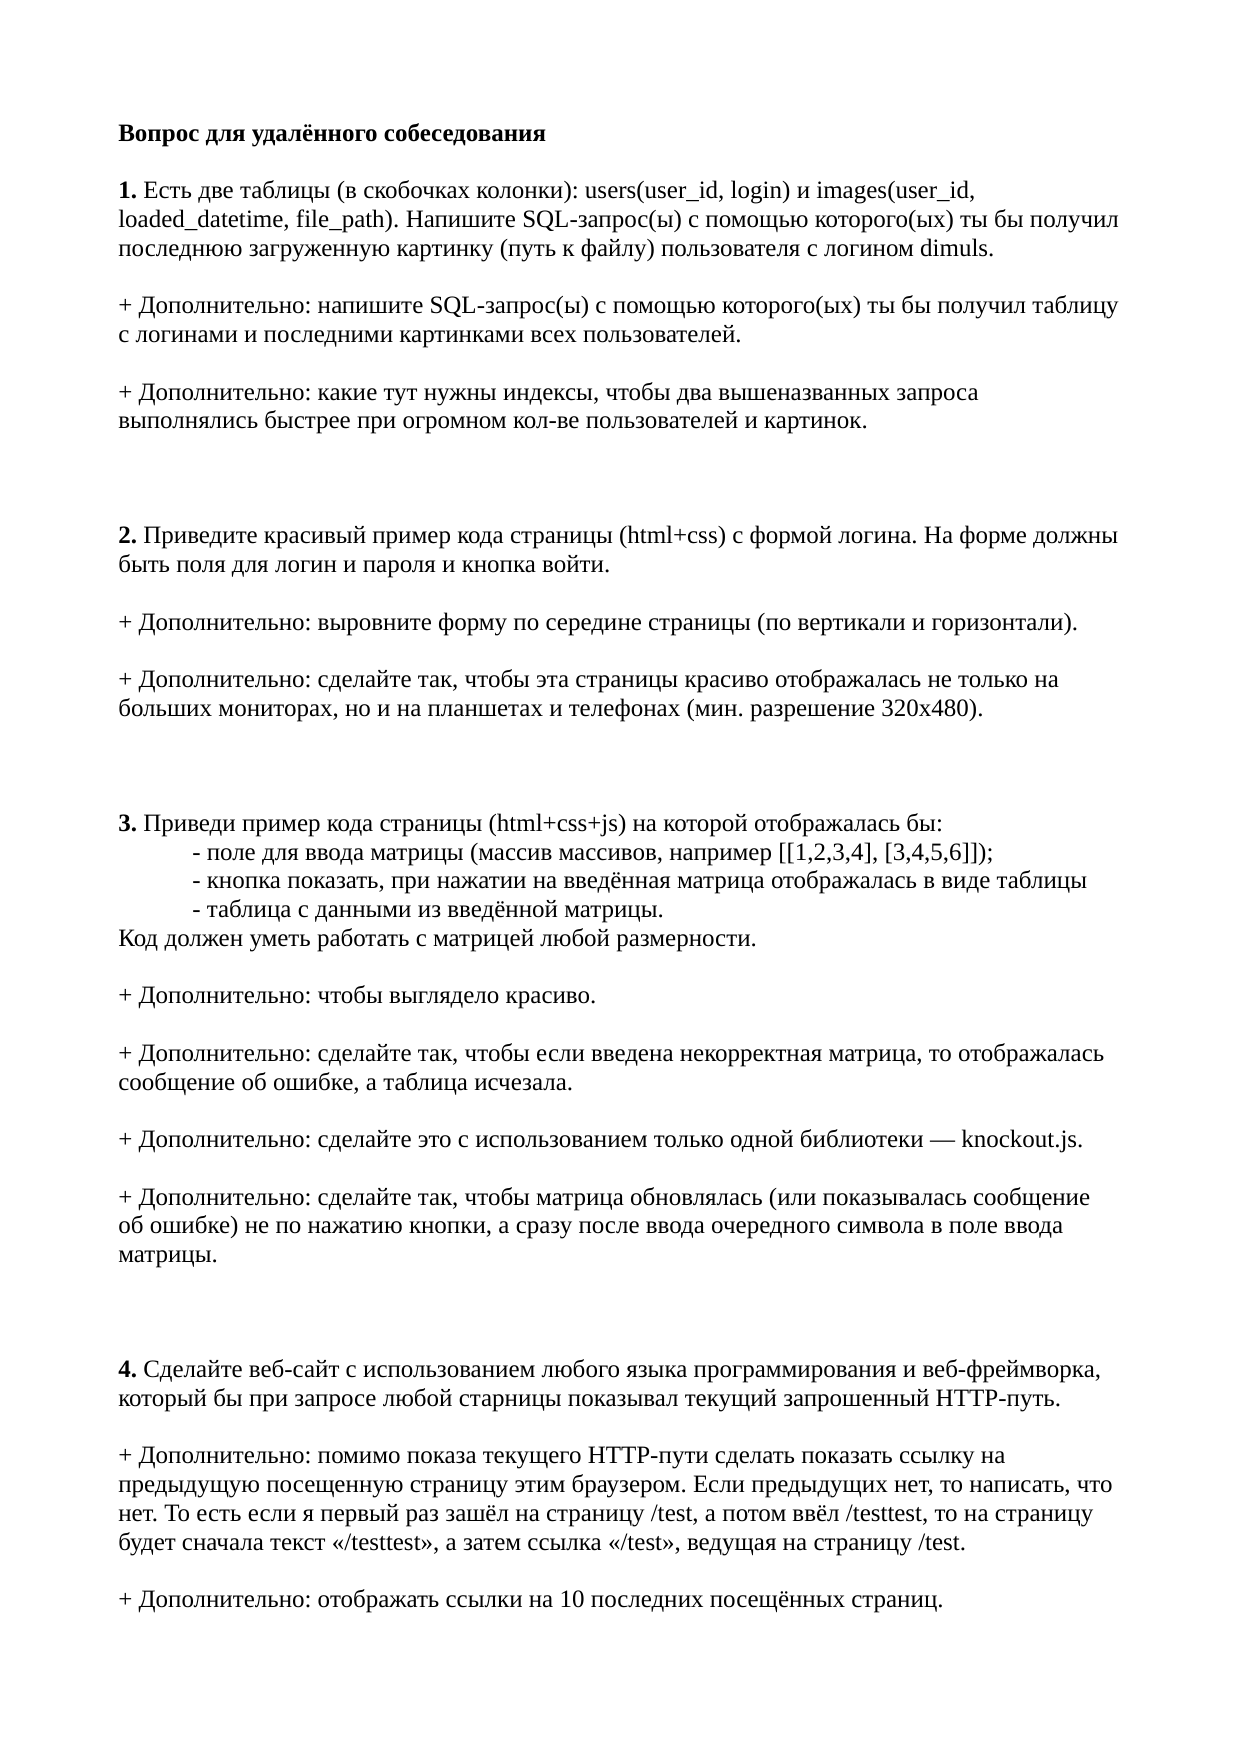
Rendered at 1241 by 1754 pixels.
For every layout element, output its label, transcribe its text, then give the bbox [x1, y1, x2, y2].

text + Дополнительно: сделайте это с использованием только одной библиотеки — knockout.js. [118, 1124, 1122, 1153]
text + Дополнительно: сделайте так, чтобы если введена некорректная матрица, то отображалась сообщение об ошибке, а таблица исчезала. [118, 1038, 1122, 1096]
text + Дополнительно: чтобы выглядело красиво. [118, 981, 1122, 1009]
text 2. Приведите красивый пример кода страницы (html+css) с формой логина. На форме должны быть поля для логин и пароля и кнопка войти. [118, 521, 1122, 578]
text - кнопка показать, при нажатии на введённая матрица отображалась в виде таблицы [118, 866, 1122, 894]
text Вопрос для удалённого собеседования [118, 118, 1122, 147]
text 3. Приведи пример кода страницы (html+css+js) на которой отображалась бы: [118, 808, 1122, 837]
text 4. Сделайте веб-сайт с использованием любого языка программирования и веб-фреймворка, который бы при запросе любой старницы показывал текущий запрошенный HTTP-путь. [118, 1354, 1122, 1412]
text + Дополнительно: какие тут нужны индексы, чтобы два вышеназванных запроса выполнялись быстрее при огромном кол-ве пользователей и картинок. [118, 377, 1122, 434]
text + Дополнительно: сделайте так, чтобы эта страницы красиво отображалась не только на больших мониторах, но и на планшетах и телефонах (мин. разрешение 320x480). [118, 664, 1122, 722]
text + Дополнительно: сделайте так, чтобы матрица обновлялась (или показывалась сообщение об ошибке) не по нажатию кнопки, а сразу после ввода очередного символа в поле ввода матрицы. [118, 1182, 1122, 1268]
text + Дополнительно: помимо показа текущего HTTP-пути сделать показать ссылку на предыдущую посещенную страницу этим браузером. Если предыдущих нет, то написать, что нет. То есть если я первый раз зашёл на страницу /test, а потом ввёл /testtest, то на страницу будет сначала текст «/testtest», а затем ссылка «/test», ведущая на страницу /test. [118, 1441, 1122, 1556]
text 1. Есть две таблицы (в скобочках колонки): users(user_id, login) и images(user_id, loaded_datetime, file_path). Напишите SQL-запрос(ы) с помощью которого(ых) ты бы получил последнюю загруженную картинку (путь к файлу) пользователя с логином dimuls. [118, 176, 1122, 262]
text + Дополнительно: напишите SQL-запрос(ы) с помощью которого(ых) ты бы получил таблицу с логинами и последними картинками всех пользователей. [118, 291, 1122, 348]
text + Дополнительно: отображать ссылки на 10 последних посещённых страниц. [118, 1584, 1122, 1613]
text Код должен уметь работать с матрицей любой размерности. [118, 923, 1122, 952]
text - поле для ввода матрицы (массив массивов, например [[1,2,3,4], [3,4,5,6]]); [118, 837, 1122, 866]
text + Дополнительно: выровните форму по середине страницы (по вертикали и горизонтали). [118, 607, 1122, 636]
text - таблица с данными из введённой матрицы. [118, 894, 1122, 923]
